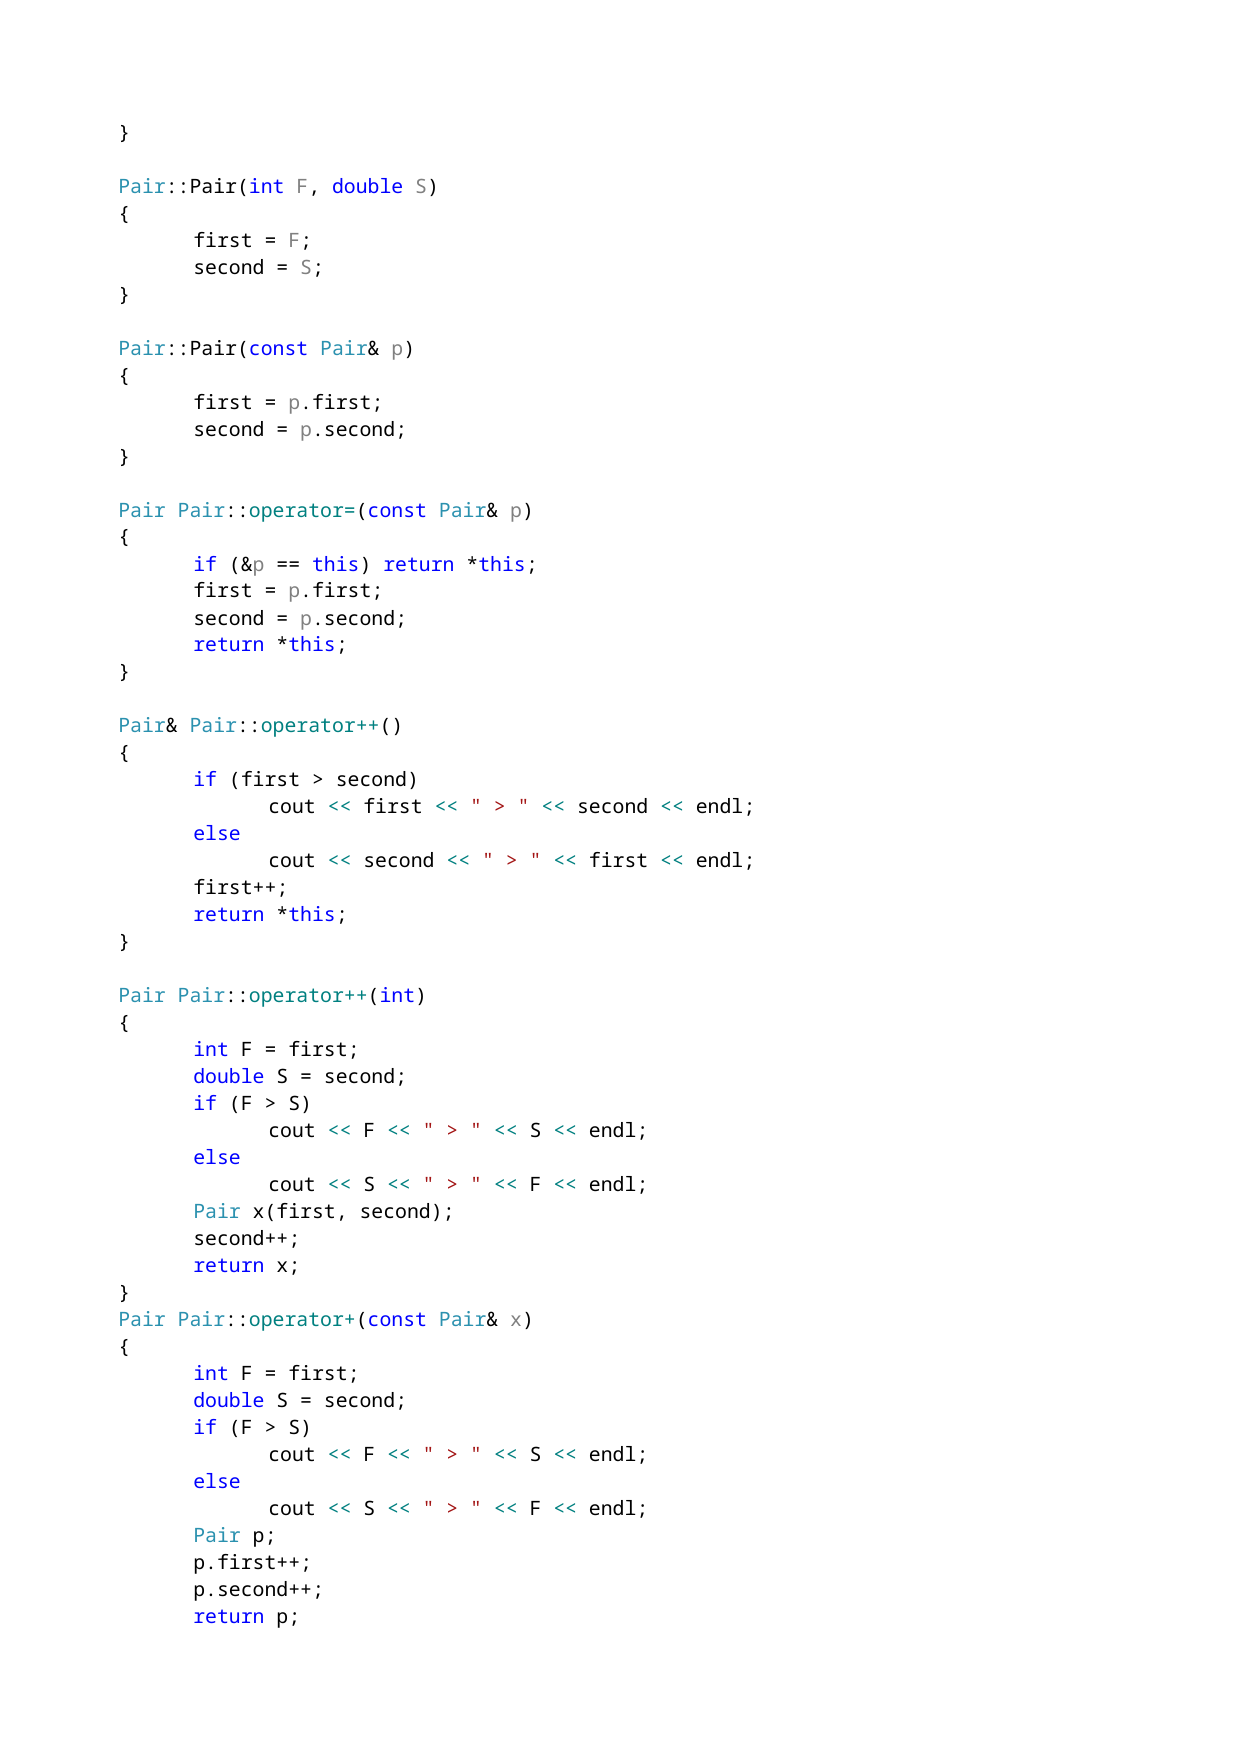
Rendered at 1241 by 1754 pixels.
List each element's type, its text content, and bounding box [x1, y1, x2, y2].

text cout << F << " > " << S << endl; [118, 1440, 1122, 1467]
text return x; [118, 1251, 1122, 1278]
text int F = first; [118, 1035, 1122, 1062]
text else [118, 819, 1122, 847]
text if (F > S) [118, 1413, 1122, 1440]
text Pair Pair::operator++(int) [118, 981, 1122, 1008]
text if (first > second) [118, 766, 1122, 793]
text { [118, 739, 1122, 766]
text p.second++; [118, 1575, 1122, 1602]
text first = p.first; [118, 577, 1122, 604]
text } [118, 280, 1122, 307]
text Pair Pair::operator+(const Pair& x) [118, 1305, 1122, 1332]
text else [118, 1143, 1122, 1170]
text } [118, 1278, 1122, 1305]
text if (F > S) [118, 1089, 1122, 1116]
text Pair p; [118, 1521, 1122, 1548]
text { [118, 523, 1122, 550]
text else [118, 1467, 1122, 1494]
text } [118, 442, 1122, 469]
text { [118, 1008, 1122, 1035]
text int F = first; [118, 1359, 1122, 1386]
text cout << F << " > " << S << endl; [118, 1116, 1122, 1143]
text cout << second << " > " << first << endl; [118, 847, 1122, 873]
text Pair::Pair(int F, double S) [118, 172, 1122, 199]
text { [118, 199, 1122, 226]
text cout << S << " > " << F << endl; [118, 1170, 1122, 1197]
text } [118, 927, 1122, 954]
text first = F; [118, 226, 1122, 253]
text double S = second; [118, 1386, 1122, 1413]
text } [118, 118, 1122, 145]
text second = p.second; [118, 415, 1122, 442]
text double S = second; [118, 1062, 1122, 1089]
text Pair Pair::operator=(const Pair& p) [118, 496, 1122, 523]
text return *this; [118, 631, 1122, 658]
text } [118, 658, 1122, 685]
text Pair& Pair::operator++() [118, 712, 1122, 739]
text { [118, 361, 1122, 388]
text first = p.first; [118, 388, 1122, 415]
text second = S; [118, 253, 1122, 280]
text Pair x(first, second); [118, 1197, 1122, 1224]
text p.first++; [118, 1548, 1122, 1575]
text second++; [118, 1224, 1122, 1251]
text Pair::Pair(const Pair& p) [118, 334, 1122, 361]
text cout << first << " > " << second << endl; [118, 793, 1122, 819]
text return p; [118, 1602, 1122, 1629]
text { [118, 1332, 1122, 1359]
text if (&p == this) return *this; [118, 550, 1122, 577]
text first++; [118, 873, 1122, 901]
text return *this; [118, 901, 1122, 927]
text second = p.second; [118, 604, 1122, 631]
text cout << S << " > " << F << endl; [118, 1494, 1122, 1521]
